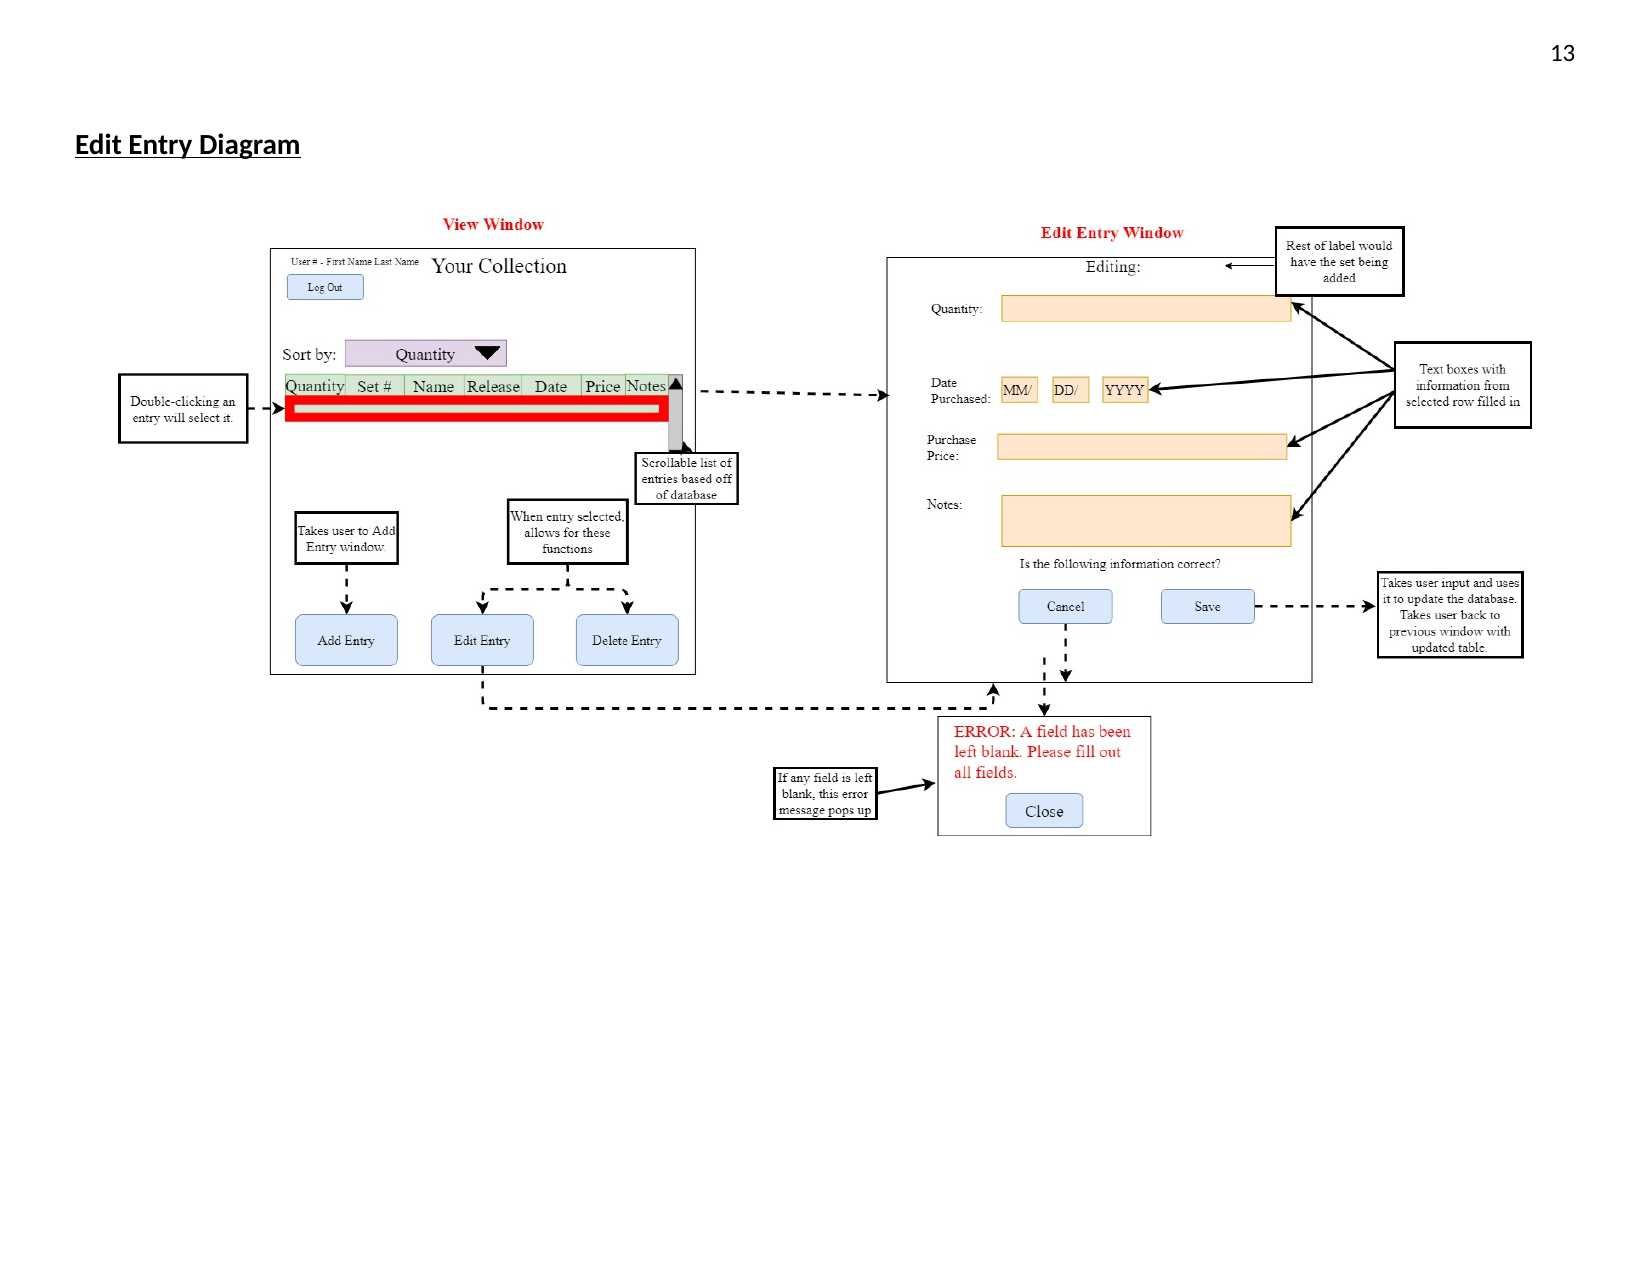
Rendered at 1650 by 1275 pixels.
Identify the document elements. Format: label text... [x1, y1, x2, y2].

subtitle Edit Entry Diagram [75, 126, 1575, 162]
